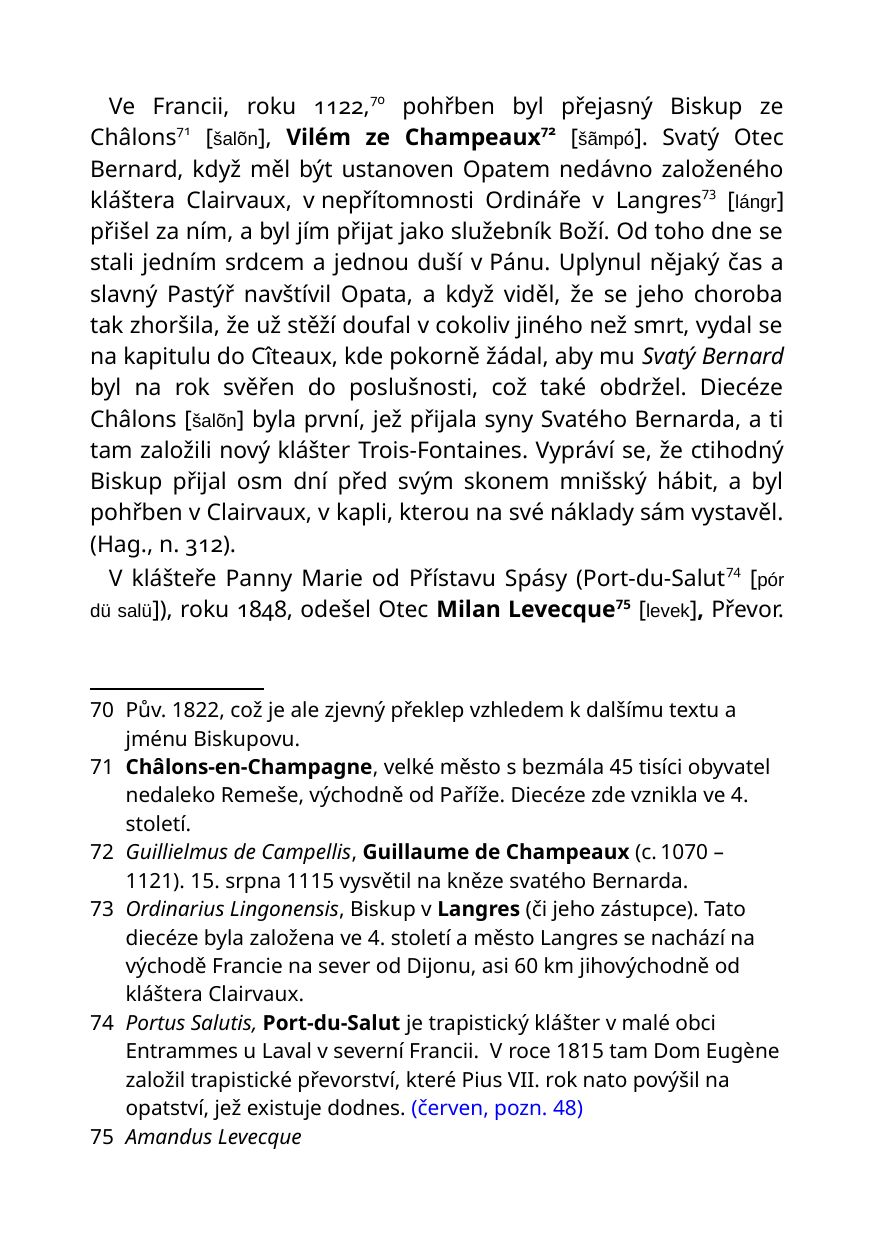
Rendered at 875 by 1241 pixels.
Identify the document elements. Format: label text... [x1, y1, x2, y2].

text Portus Salutis, Port-du-Salut je trapistický klášter v malé obci Entrammes u Laval v severní Francii. V roce 1815 tam Dom Eugène založil trapistické převorství, které Pius VII. rok nato povýšil na opatství, jež existuje dodnes. (červen, pozn. 48) [90, 1008, 784, 1122]
text Châlons-en-Champagne, velké město s bezmála 45 tisíci obyvatel nedaleko Remeše, východně od Paříže. Diecéze zde vznikla ve 4. století. [90, 752, 784, 837]
text V klášteře Panny Marie od Přístavu Spásy (Port-du-Salut [pór dü salü]), roku 1848, odešel Otec Milan Levecque [levek], Převor. [90, 562, 784, 624]
text Amandus Levecque [90, 1122, 784, 1150]
text Ve Francii, roku 1122, pohřben byl přejasný Biskup ze Châlons [šalõn], Vilém ze Champeaux [šãmpó]. Svatý Otec Bernard, když měl být ustanoven Opatem nedávno založeného kláštera Clairvaux, v nepřítomnosti Ordináře v Langres [lángr] přišel za ním, a byl jím přijat jako služebník Boží. Od toho dne se stali jedním srdcem a jednou duší v Pánu. Uplynul nějaký čas a slavný Pastýř navštívil Opata, a když viděl, že se jeho choroba tak zhoršila, že už stěží doufal v cokoliv jiného než smrt, vydal se na kapitulu do Cîteaux, kde pokorně žádal, aby mu Svatý Bernard byl na rok svěřen do poslušnosti, což také obdržel. Diecéze Châlons [šalõn] byla první, jež přijala syny Svatého Bernarda, a ti tam založili nový klášter Trois-Fontaines. Vypráví se, že ctihodný Biskup přijal osm dní před svým skonem mnišský hábit, a byl pohřben v Clairvaux, v kapli, kterou na své náklady sám vystavěl. (Hag., n. 312). [90, 90, 784, 559]
text Ordinarius Lingonensis, Biskup v Langres (či jeho zástupce). Tato diecéze byla založena ve 4. století a město Langres se nachází na východě Francie na sever od Dijonu, asi 60 km jihovýchodně od kláštera Clairvaux. [90, 894, 784, 1008]
text Guillielmus de Campellis, Guillaume de Champeaux (c. 1070 – 1121). 15. srpna 1115 vysvětil na kněze svatého Bernarda. [90, 837, 784, 894]
text Pův. 1822, což je ale zjevný překlep vzhledem k dalšímu textu a jménu Biskupovu. [90, 695, 784, 752]
